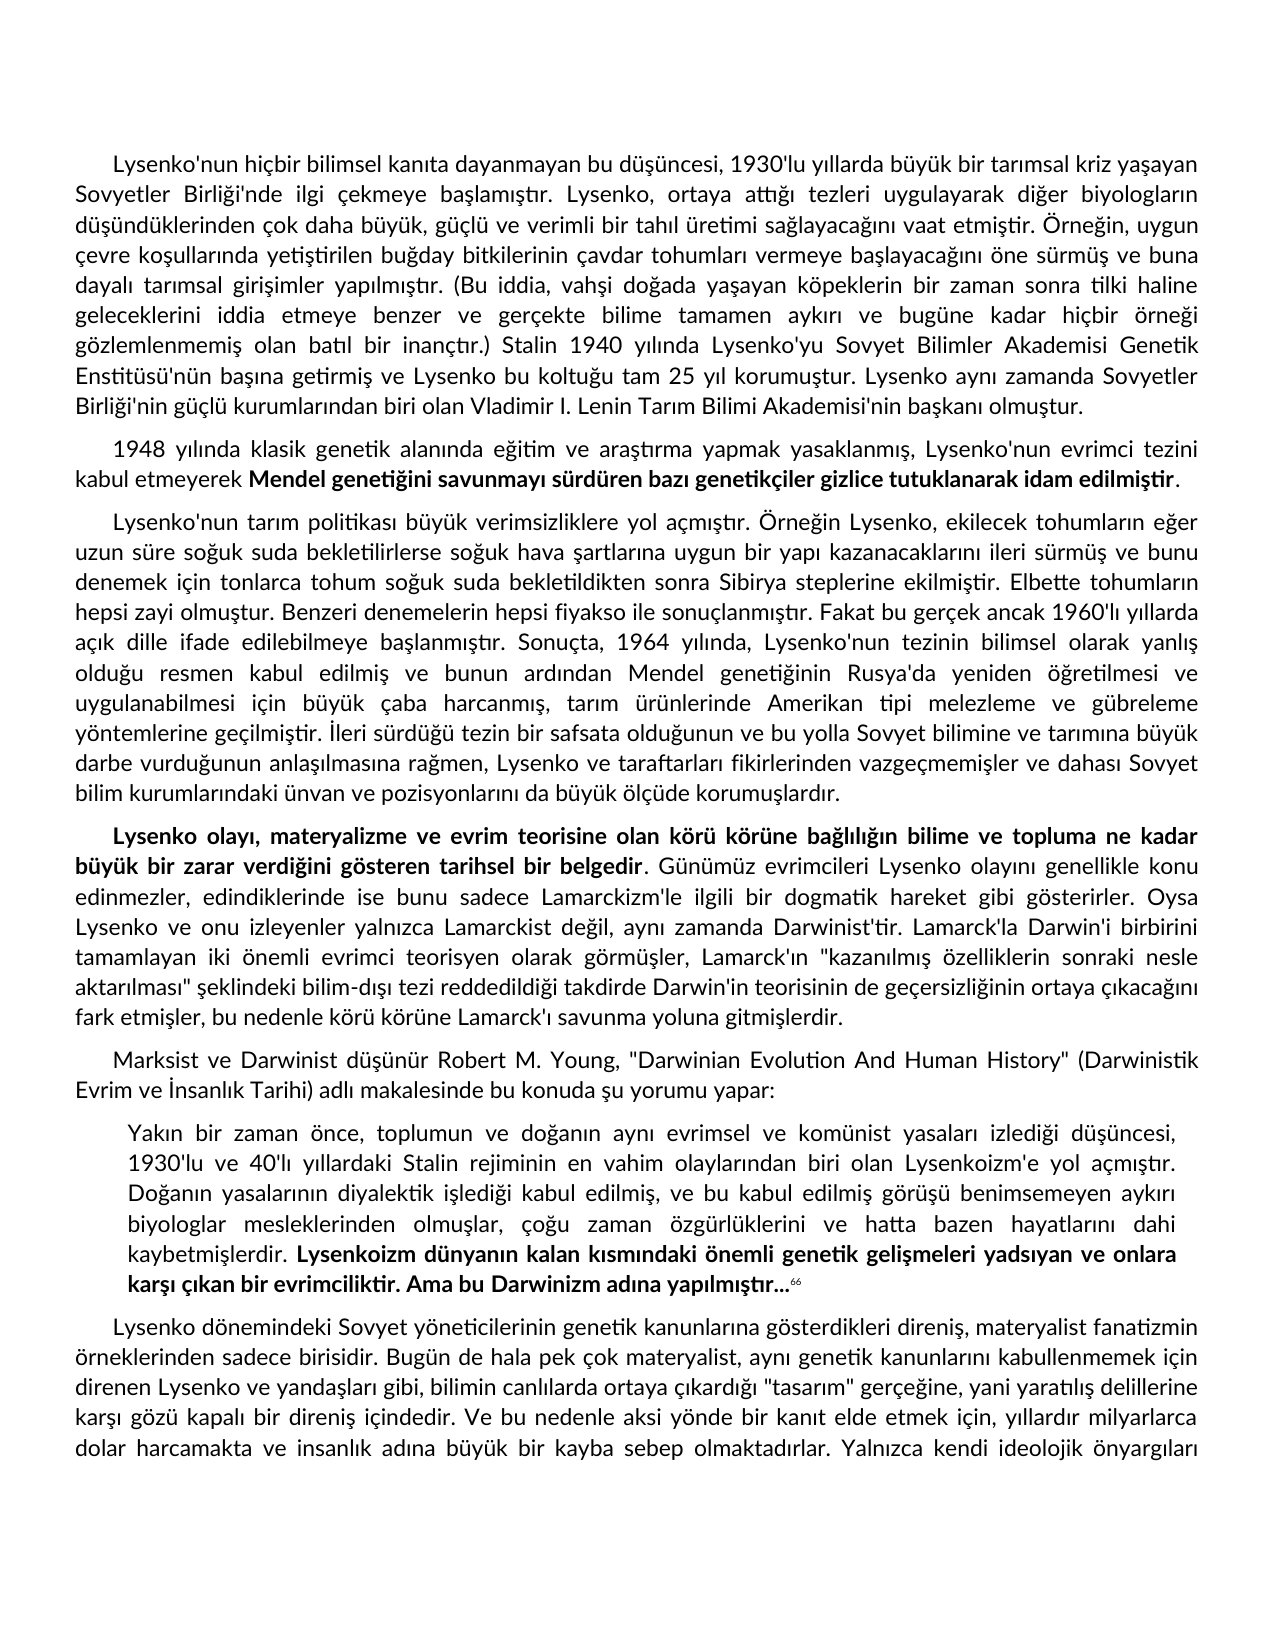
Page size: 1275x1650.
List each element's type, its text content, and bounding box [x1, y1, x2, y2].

text Yakın bir zaman önce, toplumun ve doğanın aynı evrimsel ve komünist yasaları izlediği düşüncesi, 1930'lu ve 40'lı yıllardaki Stalin rejiminin en vahim olaylarından biri olan Lysenkoizm'e yol açmıştır. Doğanın yasalarının diyalektik işlediği kabul edilmiş, ve bu kabul edilmiş görüşü benimsemeyen aykırı biyologlar mesleklerinden olmuşlar, çoğu zaman özgürlüklerini ve hatta bazen hayatlarını dahi kaybetmişlerdir. Lysenkoizm dünyanın kalan kısmındaki önemli genetik gelişmeleri yadsıyan ve onlara karşı çıkan bir evrimciliktir. Ama bu Darwinizm adına yapılmıştır...66 [127, 1119, 1177, 1297]
text Lysenko'nun hiçbir bilimsel kanıta dayanmayan bu düşüncesi, 1930'lu yıllarda büyük bir tarımsal kriz yaşayan Sovyetler Birliği'nde ilgi çekmeye başlamıştır. Lysenko, ortaya attığı tezleri uygulayarak diğer biyologların düşündüklerinden çok daha büyük, güçlü ve verimli bir tahıl üretimi sağlayacağını vaat etmiştir. Örneğin, uygun çevre koşullarında yetiştirilen buğday bitkilerinin çavdar tohumları vermeye başlayacağını öne sürmüş ve buna dayalı tarımsal girişimler yapılmıştır. (Bu iddia, vahşi doğada yaşayan köpeklerin bir zaman sonra tilki haline geleceklerini iddia etmeye benzer ve gerçekte bilime tamamen aykırı ve bugüne kadar hiçbir örneği gözlemlenmemiş olan batıl bir inançtır.) Stalin 1940 yılında Lysenko'yu Sovyet Bilimler Akademisi Genetik Enstitüsü'nün başına getirmiş ve Lysenko bu koltuğu tam 25 yıl korumuştur. Lysenko aynı zamanda Sovyetler Birliği'nin güçlü kurumlarından biri olan Vladimir I. Lenin Tarım Bilimi Akademisi'nin başkanı olmuştur. [75, 150, 1200, 419]
text Lysenko olayı, materyalizme ve evrim teorisine olan körü körüne bağlılığın bilime ve topluma ne kadar büyük bir zarar verdiğini gösteren tarihsel bir belgedir. Günümüz evrimcileri Lysenko olayını genellikle konu edinmezler, edindiklerinde ise bunu sadece Lamarckizm'le ilgili bir dogmatik hareket gibi gösterirler. Oysa Lysenko ve onu izleyenler yalnızca Lamarckist değil, aynı zamanda Darwinist'tir. Lamarck'la Darwin'i birbirini tamamlayan iki önemli evrimci teorisyen olarak görmüşler, Lamarck'ın "kazanılmış özelliklerin sonraki nesle aktarılması" şeklindeki bilim-dışı tezi reddedildiği takdirde Darwin'in teorisinin de geçersizliğinin ortaya çıkacağını fark etmişler, bu nedenle körü körüne Lamarck'ı savunma yoluna gitmişlerdir. [75, 822, 1200, 1031]
text Marksist ve Darwinist düşünür Robert M. Young, "Darwinian Evolution And Human History" (Darwinistik Evrim ve İnsanlık Tarihi) adlı makalesinde bu konuda şu yorumu yapar: [75, 1046, 1200, 1103]
text Lysenko dönemindeki Sovyet yöneticilerinin genetik kanunlarına gösterdikleri direniş, materyalist fanatizmin örneklerinden sadece birisidir. Bugün de hala pek çok materyalist, aynı genetik kanunlarını kabullenmemek için direnen Lysenko ve yandaşları gibi, bilimin canlılarda ortaya çıkardığı "tasarım" gerçeğine, yani yaratılış delillerine karşı gözü kapalı bir direniş içindedir. Ve bu nedenle aksi yönde bir kanıt elde etmek için, yıllardır milyarlarca dolar harcamakta ve insanlık adına büyük bir kayba sebep olmaktadırlar. Yalnızca kendi ideolojik önyargıları [75, 1312, 1200, 1461]
text 1948 yılında klasik genetik alanında eğitim ve araştırma yapmak yasaklanmış, Lysenko'nun evrimci tezini kabul etmeyerek Mendel genetiğini savunmayı sürdüren bazı genetikçiler gizlice tutuklanarak idam edilmiştir. [75, 434, 1200, 492]
text Lysenko'nun tarım politikası büyük verimsizliklere yol açmıştır. Örneğin Lysenko, ekilecek tohumların eğer uzun süre soğuk suda bekletilirlerse soğuk hava şartlarına uygun bir yapı kazanacaklarını ileri sürmüş ve bunu denemek için tonlarca tohum soğuk suda bekletildikten sonra Sibirya steplerine ekilmiştir. Elbette tohumların hepsi zayi olmuştur. Benzeri denemelerin hepsi fiyakso ile sonuçlanmıştır. Fakat bu gerçek ancak 1960'lı yıllarda açık dille ifade edilebilmeye başlanmıştır. Sonuçta, 1964 yılında, Lysenko'nun tezinin bilimsel olarak yanlış olduğu resmen kabul edilmiş ve bunun ardından Mendel genetiğinin Rusya'da yeniden öğretilmesi ve uygulanabilmesi için büyük çaba harcanmış, tarım ürünlerinde Amerikan tipi melezleme ve gübreleme yöntemlerine geçilmiştir. İleri sürdüğü tezin bir safsata olduğunun ve bu yolla Sovyet bilimine ve tarımına büyük darbe vurduğunun anlaşılmasına rağmen, Lysenko ve taraftarları fikirlerinden vazgeçmemişler ve dahası Sovyet bilim kurumlarındaki ünvan ve pozisyonlarını da büyük ölçüde korumuşlardır. [75, 507, 1200, 807]
